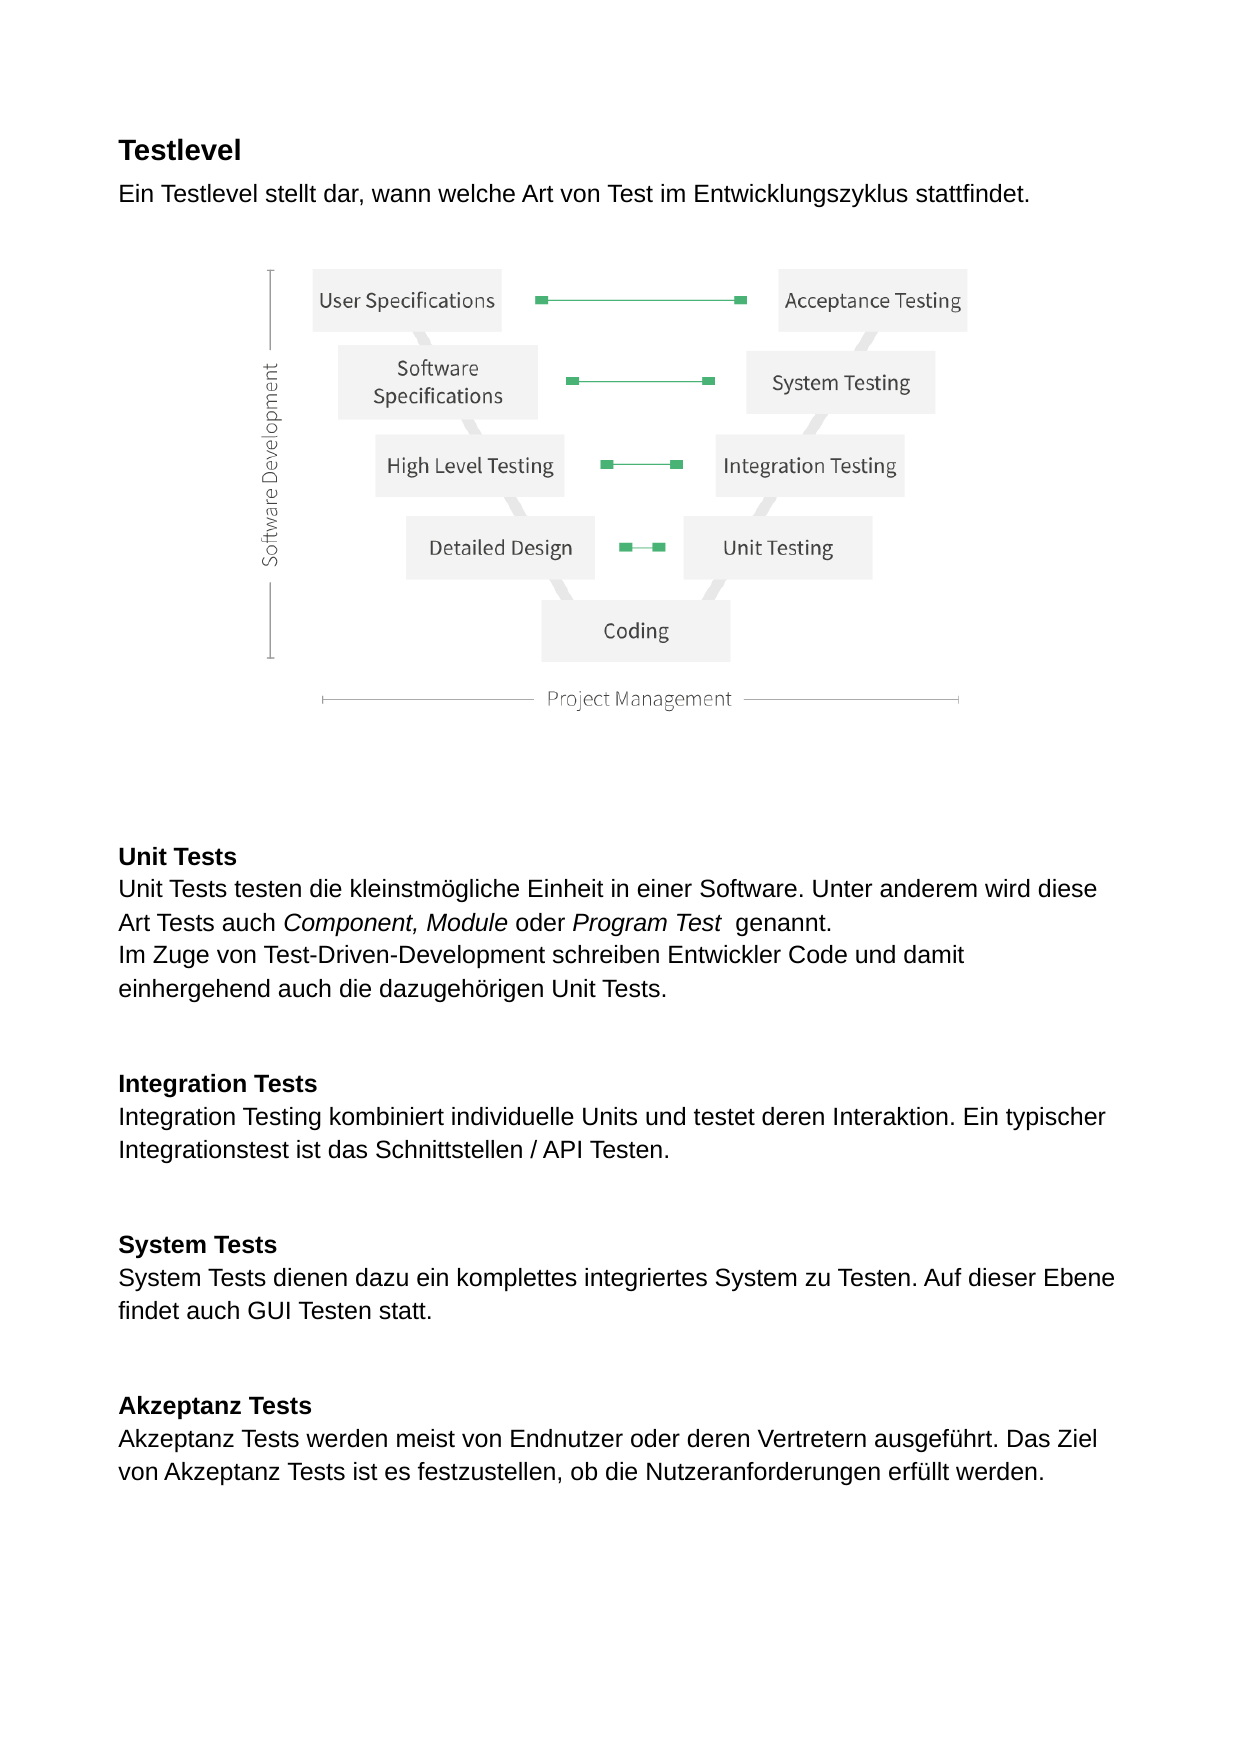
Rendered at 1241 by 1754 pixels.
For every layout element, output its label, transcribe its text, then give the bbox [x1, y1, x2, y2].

picture [255, 259, 985, 719]
text Ein Testlevel stellt dar, wann welche Art von Test im Entwicklungszyklus stattfindet. [118, 179, 1122, 241]
text Unit Tests Unit Tests testen die kleinstmögliche Einheit in einer Software. Unter anderem wird diese Art Tests auch Component, Module oder Program Test genannt. Im Zuge von Test-Driven-Development schreiben Entwickler Code und damit einhergehend auch die dazugehörigen Unit Tests. [118, 841, 1122, 1002]
text Akzeptanz Tests Akzeptanz Tests werden meist von Endnutzer oder deren Vertretern ausgeführt. Das Ziel von Akzeptanz Tests ist es festzustellen, ob die Nutzeranforderungen erfüllt werden. [118, 1391, 1122, 1486]
text Integration Tests Integration Testing kombiniert individuelle Units und testet deren Interaktion. Ein typischer Integrationstest ist das Schnittstellen / API Testen. [118, 1069, 1122, 1163]
subtitle Testlevel [118, 133, 1122, 166]
text System Tests System Tests dienen dazu ein komplettes integriertes System zu Testen. Auf dieser Ebene findet auch GUI Testen statt. [118, 1230, 1122, 1325]
